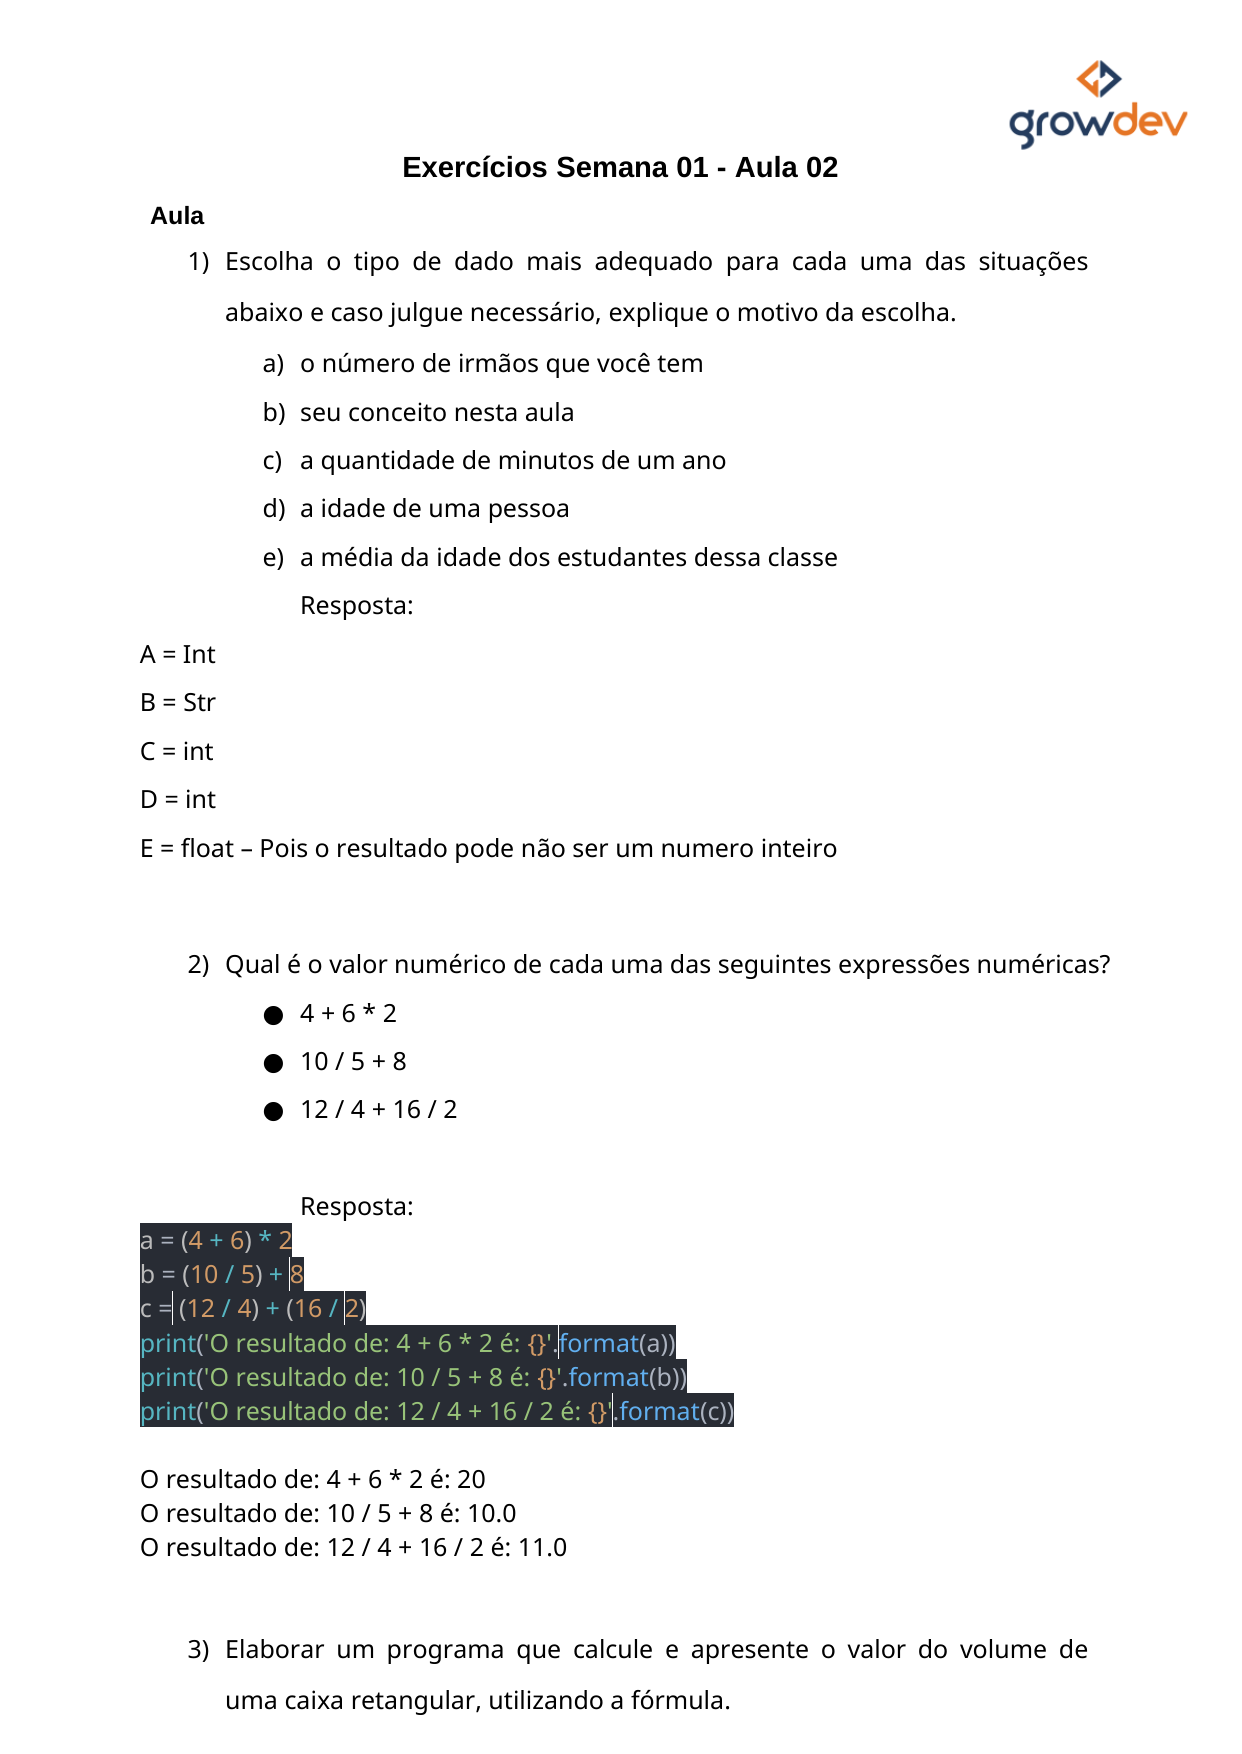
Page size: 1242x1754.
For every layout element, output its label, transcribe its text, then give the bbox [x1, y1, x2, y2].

text print('O resultado de: 4 + 6 * 2 é: {}'.format(a)) [139, 1325, 1212, 1359]
subtitle Aula [150, 201, 208, 229]
text a = (4 + 6) * 2 [139, 1223, 1212, 1257]
text O resultado de: 10 / 5 + 8 é: 10.0 [139, 1496, 1212, 1529]
list 4 + 6 * 2 [262, 995, 1212, 1029]
text c = (12 / 4) + (16 / 2) [139, 1291, 1212, 1325]
list a idade de uma pessoa [262, 491, 1212, 525]
list E = float – Pois o resultado pode não ser um numero inteiro [139, 830, 1212, 864]
text print('O resultado de: 12 / 4 + 16 / 2 é: {}'.format(c)) [139, 1393, 1212, 1427]
picture [995, 53, 1202, 157]
list C = int [139, 733, 1212, 767]
list Resposta: [262, 588, 1212, 622]
list o número de irmãos que você tem [262, 346, 1212, 380]
text O resultado de: 12 / 4 + 16 / 2 é: 11.0 [139, 1529, 1212, 1564]
list a média da idade dos estudantes dessa classe [262, 539, 1212, 574]
list Escolha o tipo de dado mais adequado para cada uma das situações abaixo e caso julgue necessário, explique o motivo da escolha. [187, 244, 1089, 329]
list 12 / 4 + 16 / 2 [262, 1092, 1212, 1126]
text b = (10 / 5) + 8 [139, 1257, 1212, 1291]
list seu conceito nesta aula [262, 394, 1212, 428]
list Qual é o valor numérico de cada uma das seguintes expressões numéricas? [187, 947, 1212, 981]
list 10 / 5 + 8 [262, 1044, 1212, 1078]
text O resultado de: 4 + 6 * 2 é: 20 [139, 1461, 1212, 1496]
list a quantidade de minutos de um ano [262, 443, 1212, 477]
list A = Int [139, 636, 1212, 671]
text print('O resultado de: 10 / 5 + 8 é: {}'.format(b)) [139, 1359, 1212, 1393]
list Resposta: [262, 1189, 1212, 1223]
list D = int [139, 782, 1212, 816]
title Exercícios Semana 01 - Aula 02 [402, 150, 1212, 184]
list Elaborar um programa que calcule e apresente o valor do volume de uma caixa retangular, utilizando a fórmula. [187, 1632, 1089, 1717]
list B = Str [139, 685, 1212, 719]
